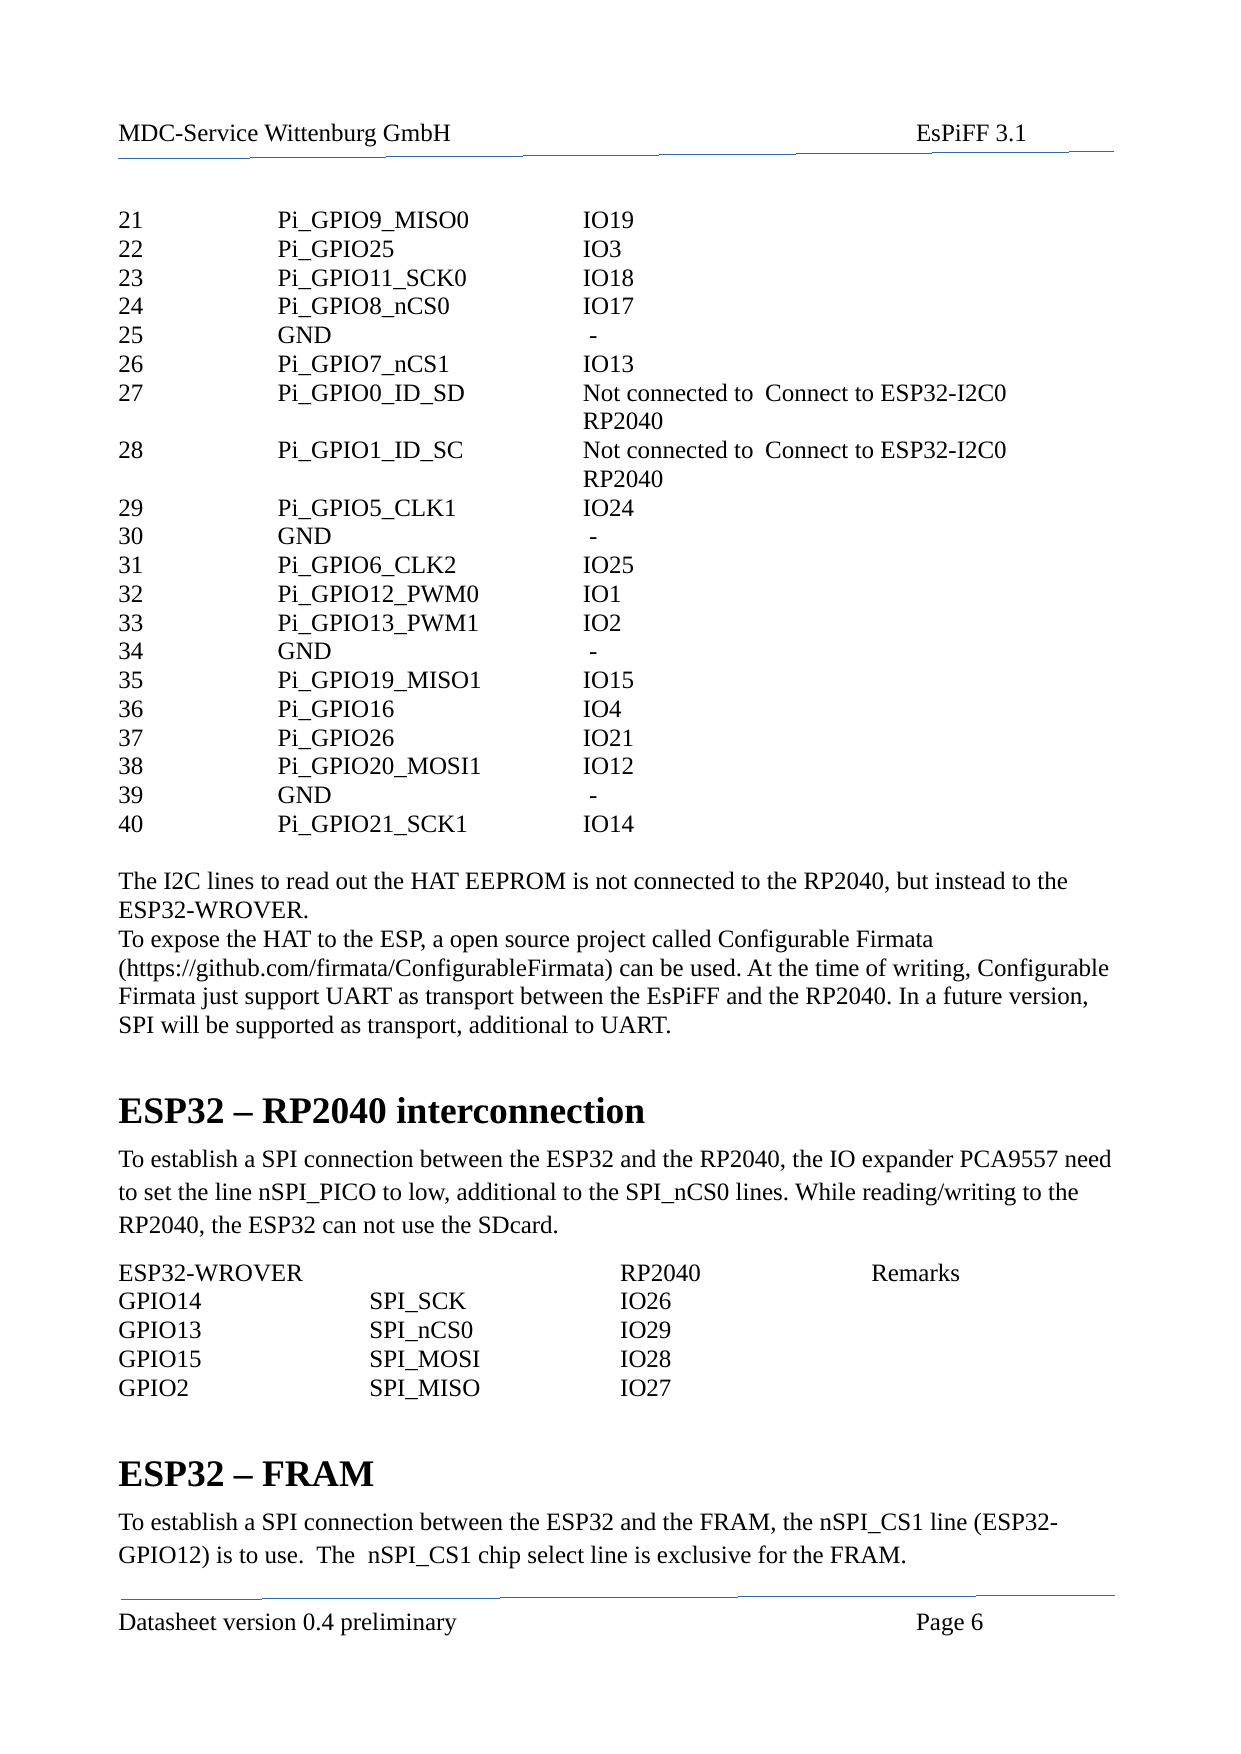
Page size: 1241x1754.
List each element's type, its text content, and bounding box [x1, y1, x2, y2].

table_cell IO2 [583, 608, 765, 636]
table_cell 38 [118, 751, 277, 780]
table_cell Pi_GPIO0_ID_SD [278, 378, 583, 435]
table_cell 21 [118, 205, 277, 234]
table_cell Pi_GPIO25 [278, 234, 583, 263]
table_cell - [583, 636, 765, 665]
table_cell Pi_GPIO12_PWM0 [278, 579, 583, 608]
table_cell 29 [118, 493, 277, 521]
table_cell [765, 291, 1122, 320]
table_cell [765, 636, 1122, 665]
table_cell [765, 608, 1122, 636]
table_cell IO14 [583, 809, 765, 838]
table_cell Pi_GPIO7_nCS1 [278, 349, 583, 378]
table_cell 26 [118, 349, 277, 378]
table_cell [765, 320, 1122, 349]
table_cell SPI_nCS0 [369, 1315, 620, 1344]
table_header ESP32-WROVER [118, 1258, 369, 1286]
table_cell GND [278, 780, 583, 809]
table_cell IO12 [583, 751, 765, 780]
table_cell 34 [118, 636, 277, 665]
text To establish a SPI connection between the ESP32 and the FRAM, the nSPI_CS1 line (ESP32-GPIO12) is to use. The nSPI_CS1 chip select line is exclusive for the FRAM. [118, 1507, 1122, 1568]
text To expose the HAT to the ESP, a open source project called Configurable Firmata (https://github.com/firmata/ConfigurableFirmata) can be used. At the time of writing, Configurable Firmata just support UART as transport between the EsPiFF and the RP2040. In a future version, SPI will be supported as transport, additional to UART. [118, 924, 1122, 1039]
table_cell [871, 1373, 1122, 1401]
table_cell [871, 1315, 1122, 1344]
table_cell 36 [118, 694, 277, 723]
table_cell - [583, 320, 765, 349]
table_cell 23 [118, 263, 277, 291]
table_cell IO17 [583, 291, 765, 320]
text The I2C lines to read out the HAT EEPROM is not connected to the RP2040, but instead to the ESP32-WROVER. [118, 866, 1122, 924]
table_cell IO26 [620, 1286, 871, 1315]
table_cell 31 [118, 550, 277, 579]
table_cell GND [278, 636, 583, 665]
table_cell Pi_GPIO20_MOSI1 [278, 751, 583, 780]
table_cell Pi_GPIO13_PWM1 [278, 608, 583, 636]
table_cell [765, 234, 1122, 263]
table_cell 37 [118, 723, 277, 751]
table_cell GPIO2 [118, 1373, 369, 1401]
table_cell 40 [118, 809, 277, 838]
table_cell [765, 579, 1122, 608]
table_cell [871, 1344, 1122, 1373]
table_cell GPIO14 [118, 1286, 369, 1315]
table_cell IO27 [620, 1373, 871, 1401]
table_header RP2040 [620, 1258, 871, 1286]
table_cell IO28 [620, 1344, 871, 1373]
table_cell Not connected to RP2040 [583, 435, 765, 493]
table_cell [765, 493, 1122, 521]
subtitle ESP32 – RP2040 interconnection [118, 1088, 1122, 1132]
table_cell [765, 751, 1122, 780]
table_cell Not connected to RP2040 [583, 378, 765, 435]
table_cell 32 [118, 579, 277, 608]
table_cell Pi_GPIO1_ID_SC [278, 435, 583, 493]
table_cell IO15 [583, 665, 765, 694]
table_cell GPIO13 [118, 1315, 369, 1344]
table_cell SPI_MOSI [369, 1344, 620, 1373]
table_cell IO13 [583, 349, 765, 378]
table_cell IO18 [583, 263, 765, 291]
table_cell SPI_MISO [369, 1373, 620, 1401]
table_cell [765, 550, 1122, 579]
table_cell - [583, 780, 765, 809]
table_cell IO24 [583, 493, 765, 521]
table_cell Connect to ESP32-I2C0 [765, 378, 1122, 435]
table_cell [765, 665, 1122, 694]
table_cell Pi_GPIO26 [278, 723, 583, 751]
table_cell Pi_GPIO6_CLK2 [278, 550, 583, 579]
table_cell 28 [118, 435, 277, 493]
table_cell SPI_SCK [369, 1286, 620, 1315]
table_cell 22 [118, 234, 277, 263]
table_cell IO21 [583, 723, 765, 751]
table_cell [765, 521, 1122, 550]
table_cell 39 [118, 780, 277, 809]
table_cell Pi_GPIO19_MISO1 [278, 665, 583, 694]
table_cell Pi_GPIO16 [278, 694, 583, 723]
table_cell Pi_GPIO21_SCK1 [278, 809, 583, 838]
table_cell IO1 [583, 579, 765, 608]
table_cell [871, 1286, 1122, 1315]
table_header Remarks [871, 1258, 1122, 1286]
table_cell 35 [118, 665, 277, 694]
table_cell IO19 [583, 205, 765, 234]
table_cell - [583, 521, 765, 550]
table_header [369, 1258, 620, 1286]
table_cell [765, 780, 1122, 809]
table_cell [765, 809, 1122, 838]
table_cell 27 [118, 378, 277, 435]
table_cell GPIO15 [118, 1344, 369, 1373]
table_cell Pi_GPIO5_CLK1 [278, 493, 583, 521]
table_cell IO4 [583, 694, 765, 723]
table_cell [765, 263, 1122, 291]
table_cell IO25 [583, 550, 765, 579]
table_cell IO29 [620, 1315, 871, 1344]
subtitle ESP32 – FRAM [118, 1451, 1122, 1494]
table_cell [765, 694, 1122, 723]
table_cell 25 [118, 320, 277, 349]
table_cell GND [278, 320, 583, 349]
table_cell Pi_GPIO9_MISO0 [278, 205, 583, 234]
table_cell IO3 [583, 234, 765, 263]
table_cell [765, 349, 1122, 378]
table_cell [765, 723, 1122, 751]
table_cell 24 [118, 291, 277, 320]
table_cell Pi_GPIO8_nCS0 [278, 291, 583, 320]
table_cell 33 [118, 608, 277, 636]
table_cell GND [278, 521, 583, 550]
table_cell 30 [118, 521, 277, 550]
table_cell [765, 205, 1122, 234]
text To establish a SPI connection between the ESP32 and the RP2040, the IO expander PCA9557 need to set the line nSPI_PICO to low, additional to the SPI_nCS0 lines. While reading/writing to the RP2040, the ESP32 can not use the SDcard. [118, 1144, 1122, 1239]
table_cell Pi_GPIO11_SCK0 [278, 263, 583, 291]
table_cell Connect to ESP32-I2C0 [765, 435, 1122, 493]
